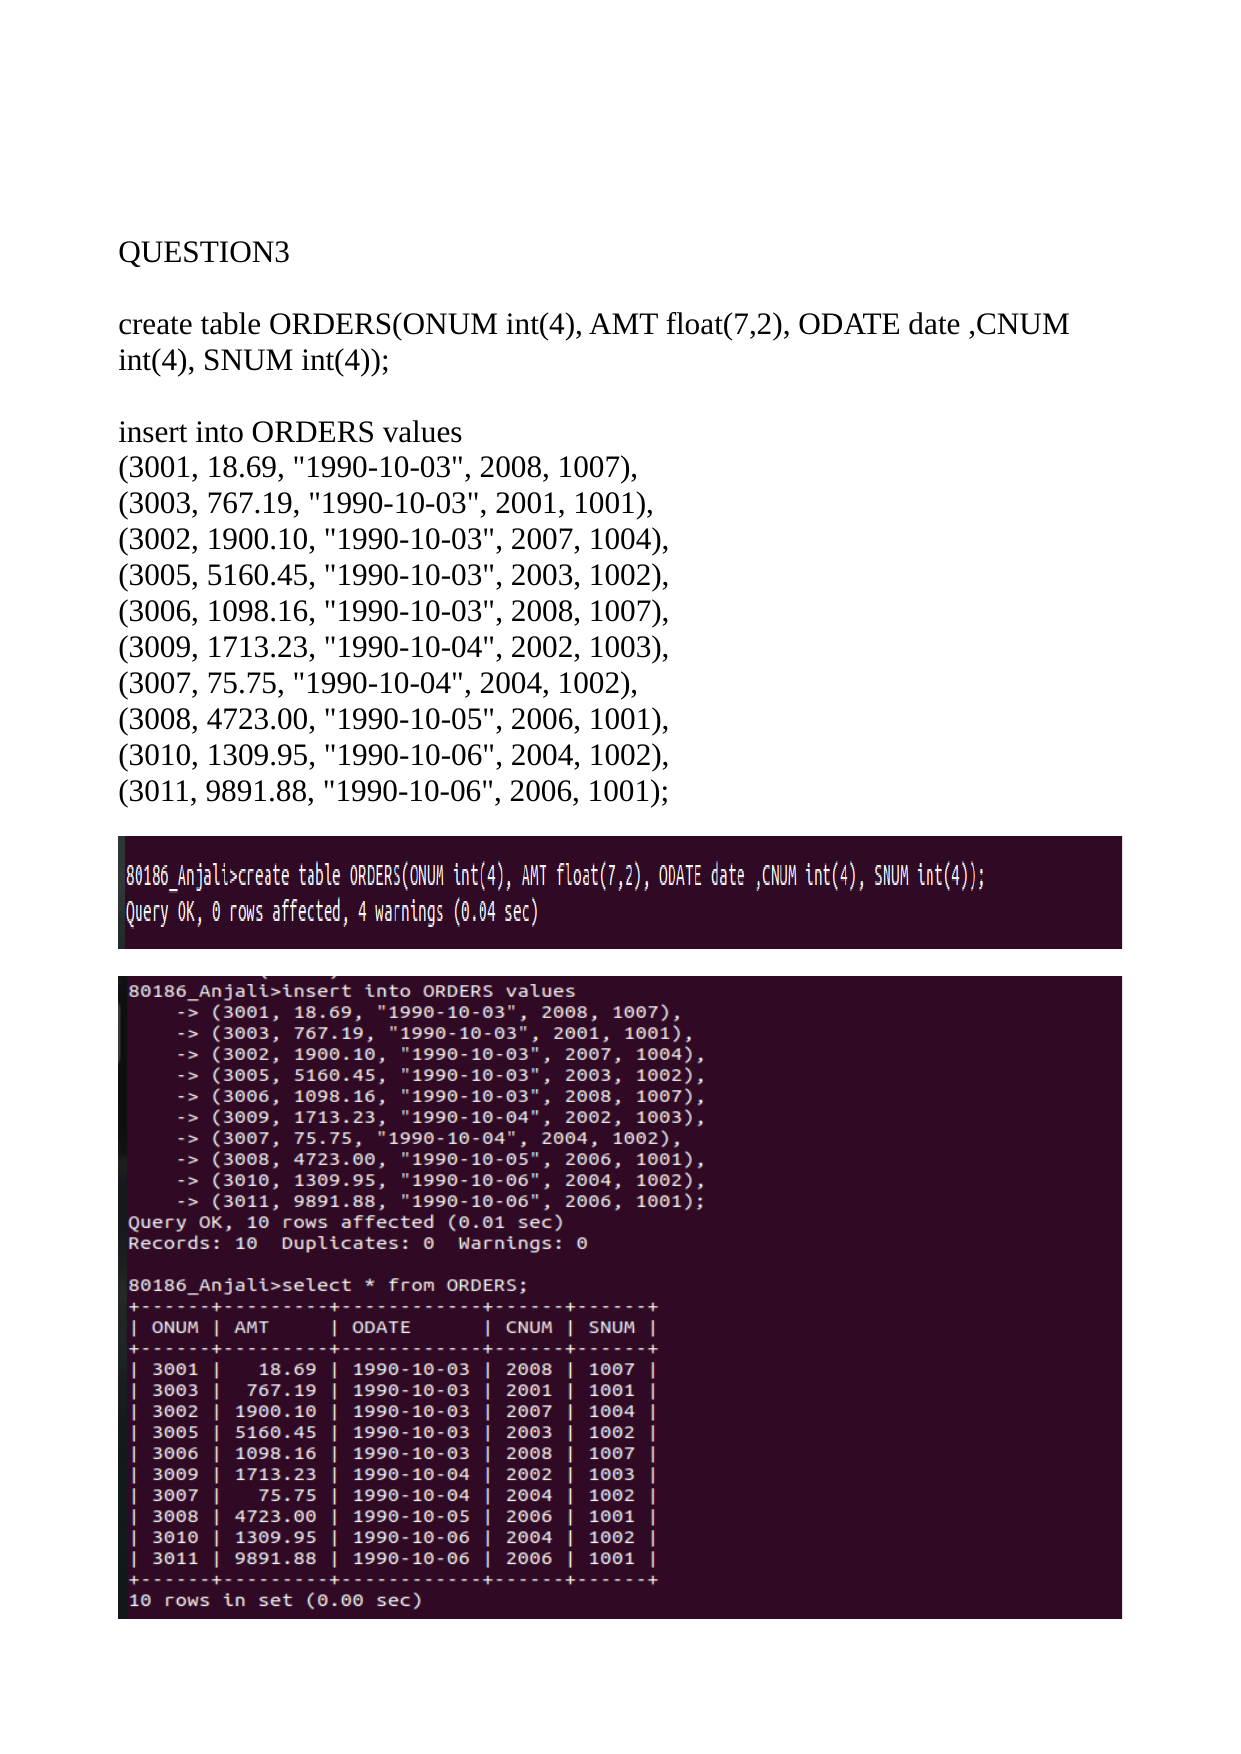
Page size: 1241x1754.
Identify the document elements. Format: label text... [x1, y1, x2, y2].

text QUESTION3 [118, 233, 1122, 269]
text (3006, 1098.16, "1990-10-03", 2008, 1007), [118, 592, 1122, 628]
picture [118, 976, 1123, 1619]
picture [118, 836, 1123, 949]
text (3008, 4723.00, "1990-10-05", 2006, 1001), [118, 700, 1122, 736]
text (3007, 75.75, "1990-10-04", 2004, 1002), [118, 664, 1122, 700]
text (3003, 767.19, "1990-10-03", 2001, 1001), [118, 485, 1122, 521]
text insert into ORDERS values [118, 413, 1122, 449]
text (3010, 1309.95, "1990-10-06", 2004, 1002), [118, 736, 1122, 772]
text (3001, 18.69, "1990-10-03", 2008, 1007), [118, 449, 1122, 485]
text (3011, 9891.88, "1990-10-06", 2006, 1001); [118, 772, 1122, 808]
text (3009, 1713.23, "1990-10-04", 2002, 1003), [118, 628, 1122, 664]
text (3005, 5160.45, "1990-10-03", 2003, 1002), [118, 557, 1122, 592]
text (3002, 1900.10, "1990-10-03", 2007, 1004), [118, 521, 1122, 557]
text create table ORDERS(ONUM int(4), AMT float(7,2), ODATE date ,CNUM int(4), SNUM int(4)); [118, 305, 1122, 377]
